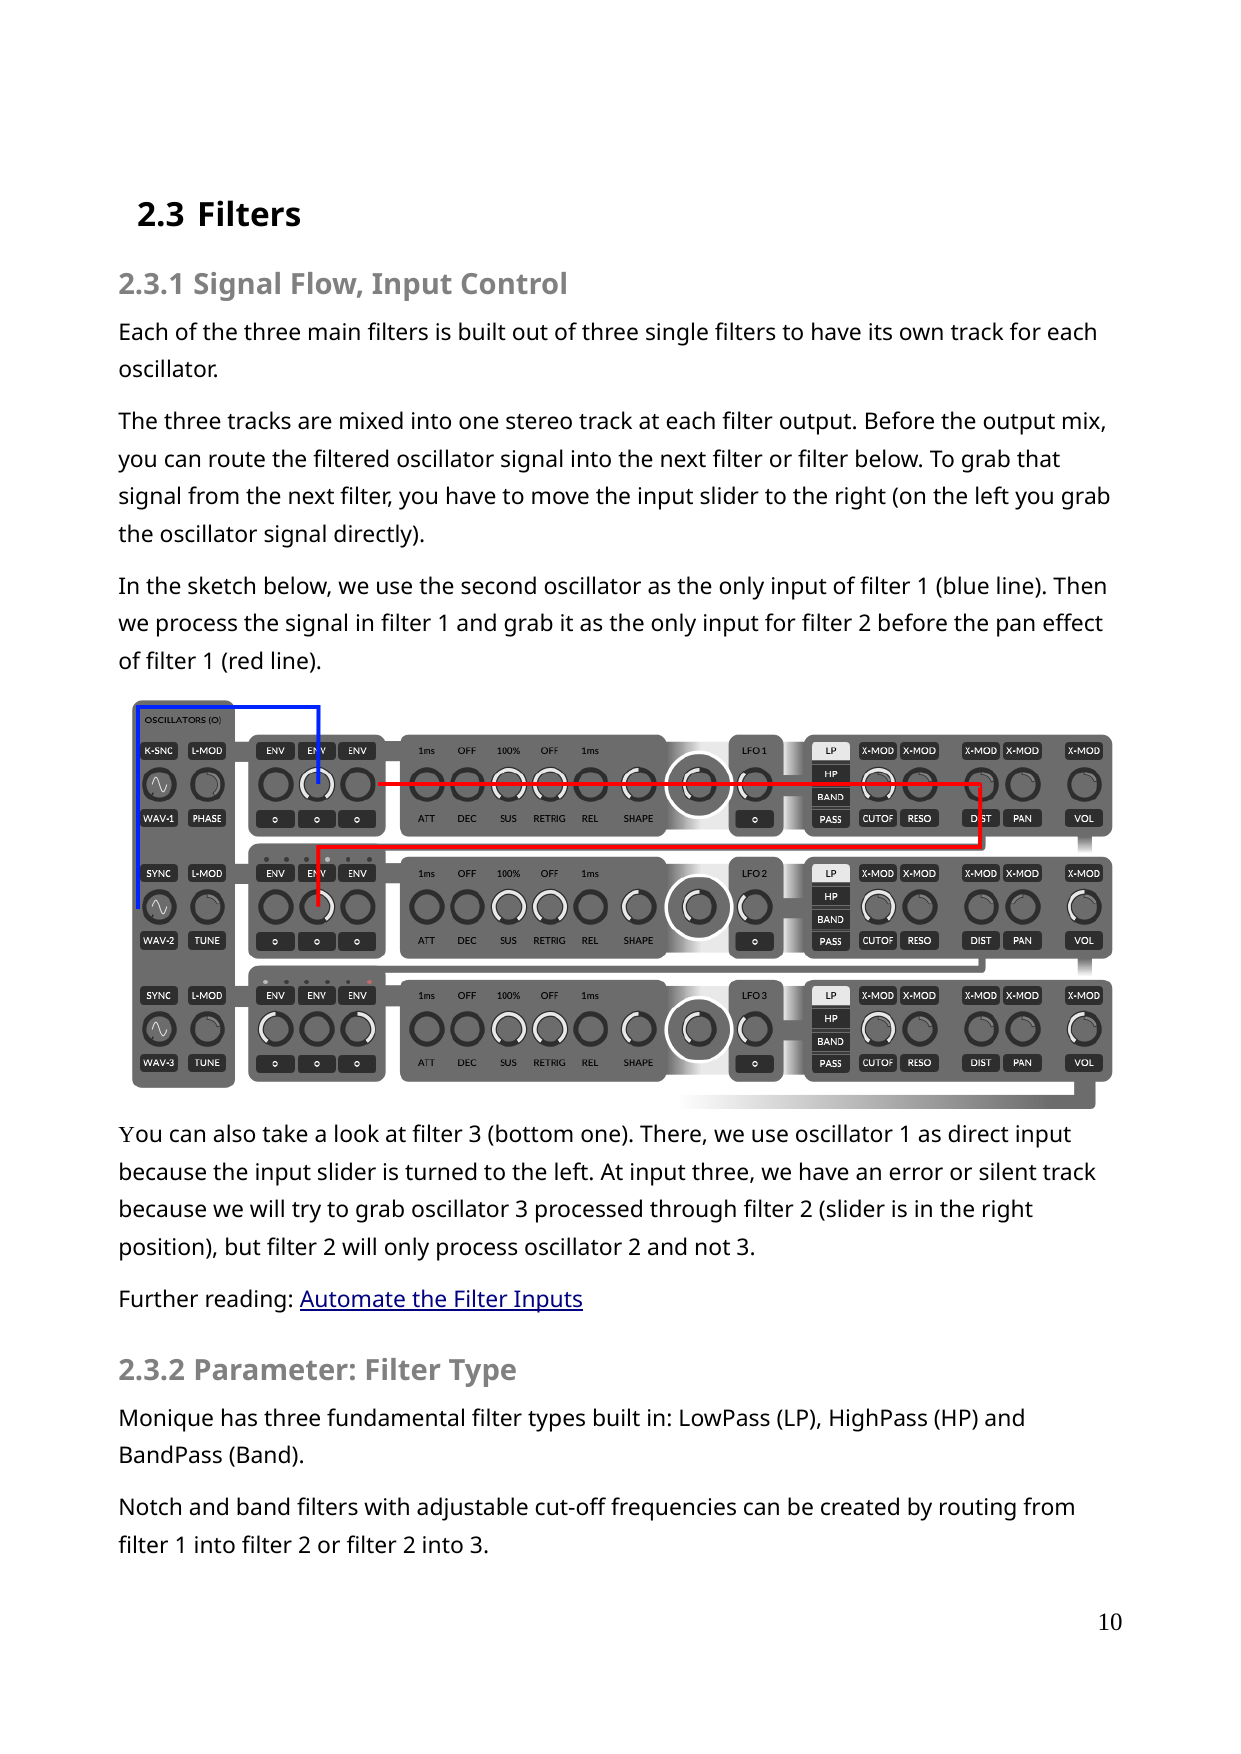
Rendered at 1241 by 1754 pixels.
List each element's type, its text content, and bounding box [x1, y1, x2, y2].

subtitle Parameter: Filter Type [118, 1349, 1122, 1389]
text You can also take a look at filter 3 (bottom one). There, we use oscillator 1 as direct input because the input slider is turned to the left. At input three, we have an error or silent track because we will try to grab oscillator 3 processed through filter 2 (slider is in the right position), but filter 2 will only process oscillator 2 and not 3. [118, 1112, 1122, 1262]
text The three tracks are mixed into one stereo track at each filter output. Before the output mix, you can route the filtered oscillator signal into the next filter or filter below. To grab that signal from the next filter, you have to move the input slider to the right (on the left you grab the oscillator signal directly). [118, 405, 1122, 549]
text Each of the three main filters is built out of three single filters to have its own track for each oscillator. [118, 316, 1122, 384]
subtitle Filters [137, 191, 1122, 236]
text Further reading: Automate the Filter Inputs [118, 1283, 1122, 1314]
subtitle Signal Flow, Input Control [118, 263, 1122, 303]
picture [118, 696, 1122, 1112]
text Notch and band filters with adjustable cut-off frequencies can be created by routing from filter 1 into filter 2 or filter 2 into 3. [118, 1491, 1122, 1560]
text In the sketch below, we use the second oscillator as the only input of filter 1 (blue line). Then we process the signal in filter 1 and grab it as the only input for filter 2 before the pan effect of filter 1 (red line). [118, 570, 1122, 676]
text Monique has three fundamental filter types built in: LowPass (LP), HighPass (HP) and BandPass (Band). [118, 1402, 1122, 1471]
